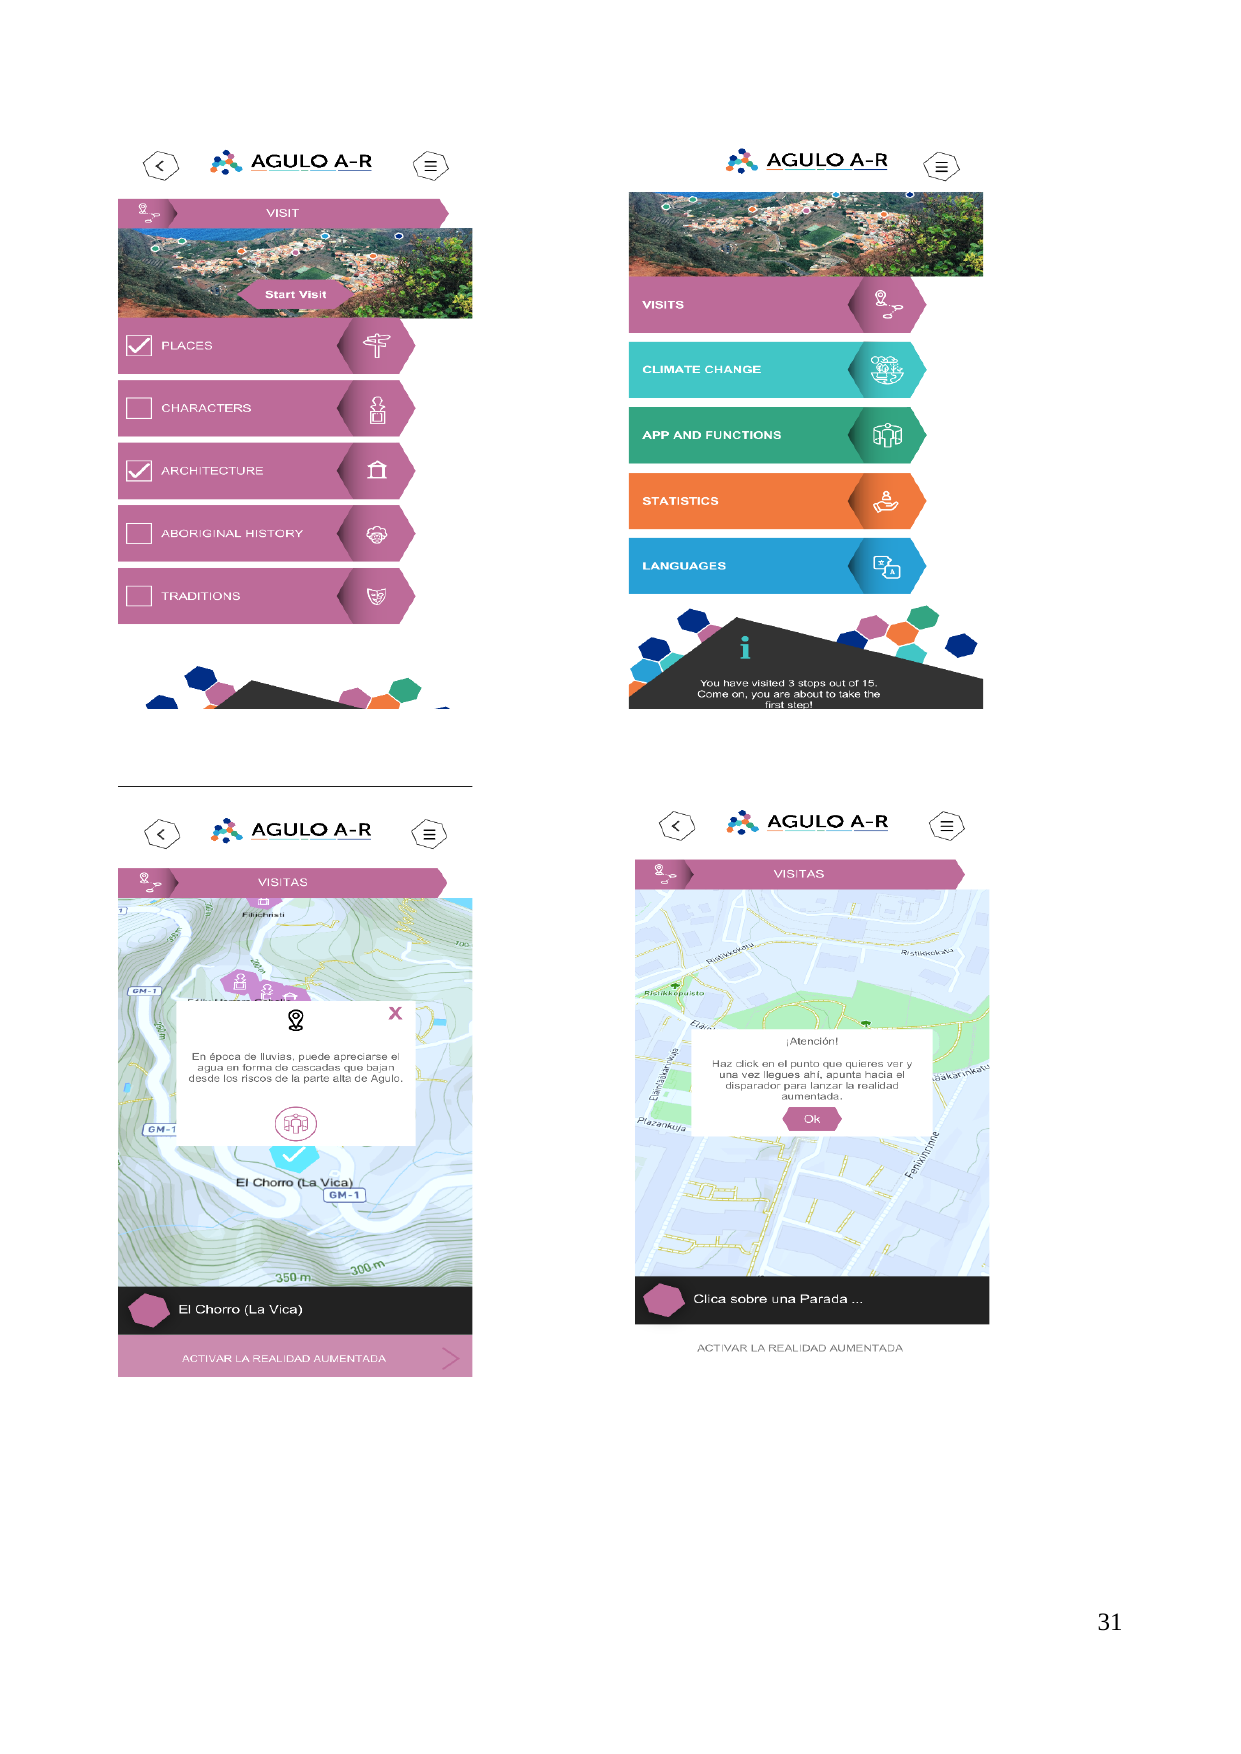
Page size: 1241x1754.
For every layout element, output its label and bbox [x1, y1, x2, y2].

picture [635, 780, 990, 1371]
picture [628, 118, 984, 709]
picture [118, 118, 473, 709]
picture [118, 786, 473, 1377]
